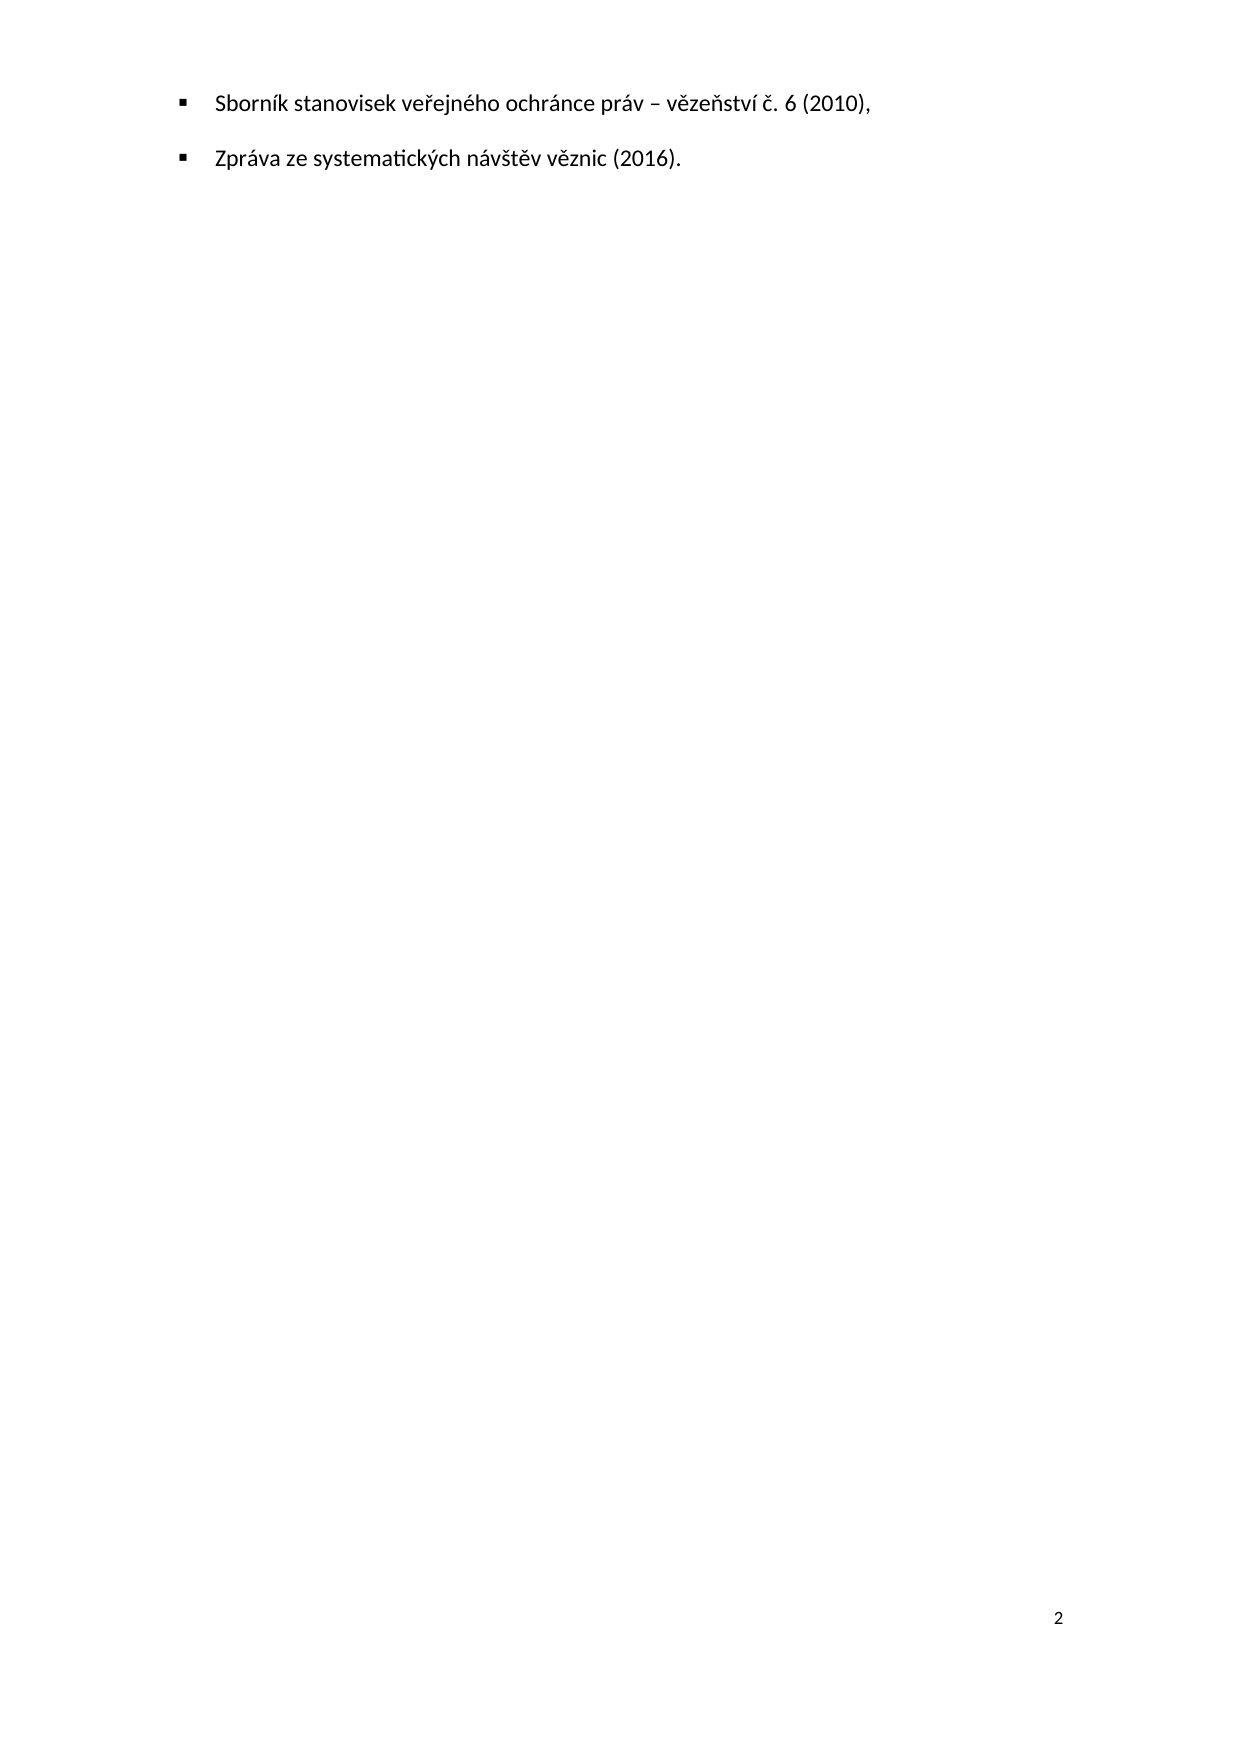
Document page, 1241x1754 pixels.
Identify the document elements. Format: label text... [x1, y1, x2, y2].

list Sborník stanovisek veřejného ochránce práv – vězeňství č. 6 (2010), [177, 88, 1063, 118]
list Zpráva ze systematických návštěv věznic (2016). [177, 143, 1063, 172]
